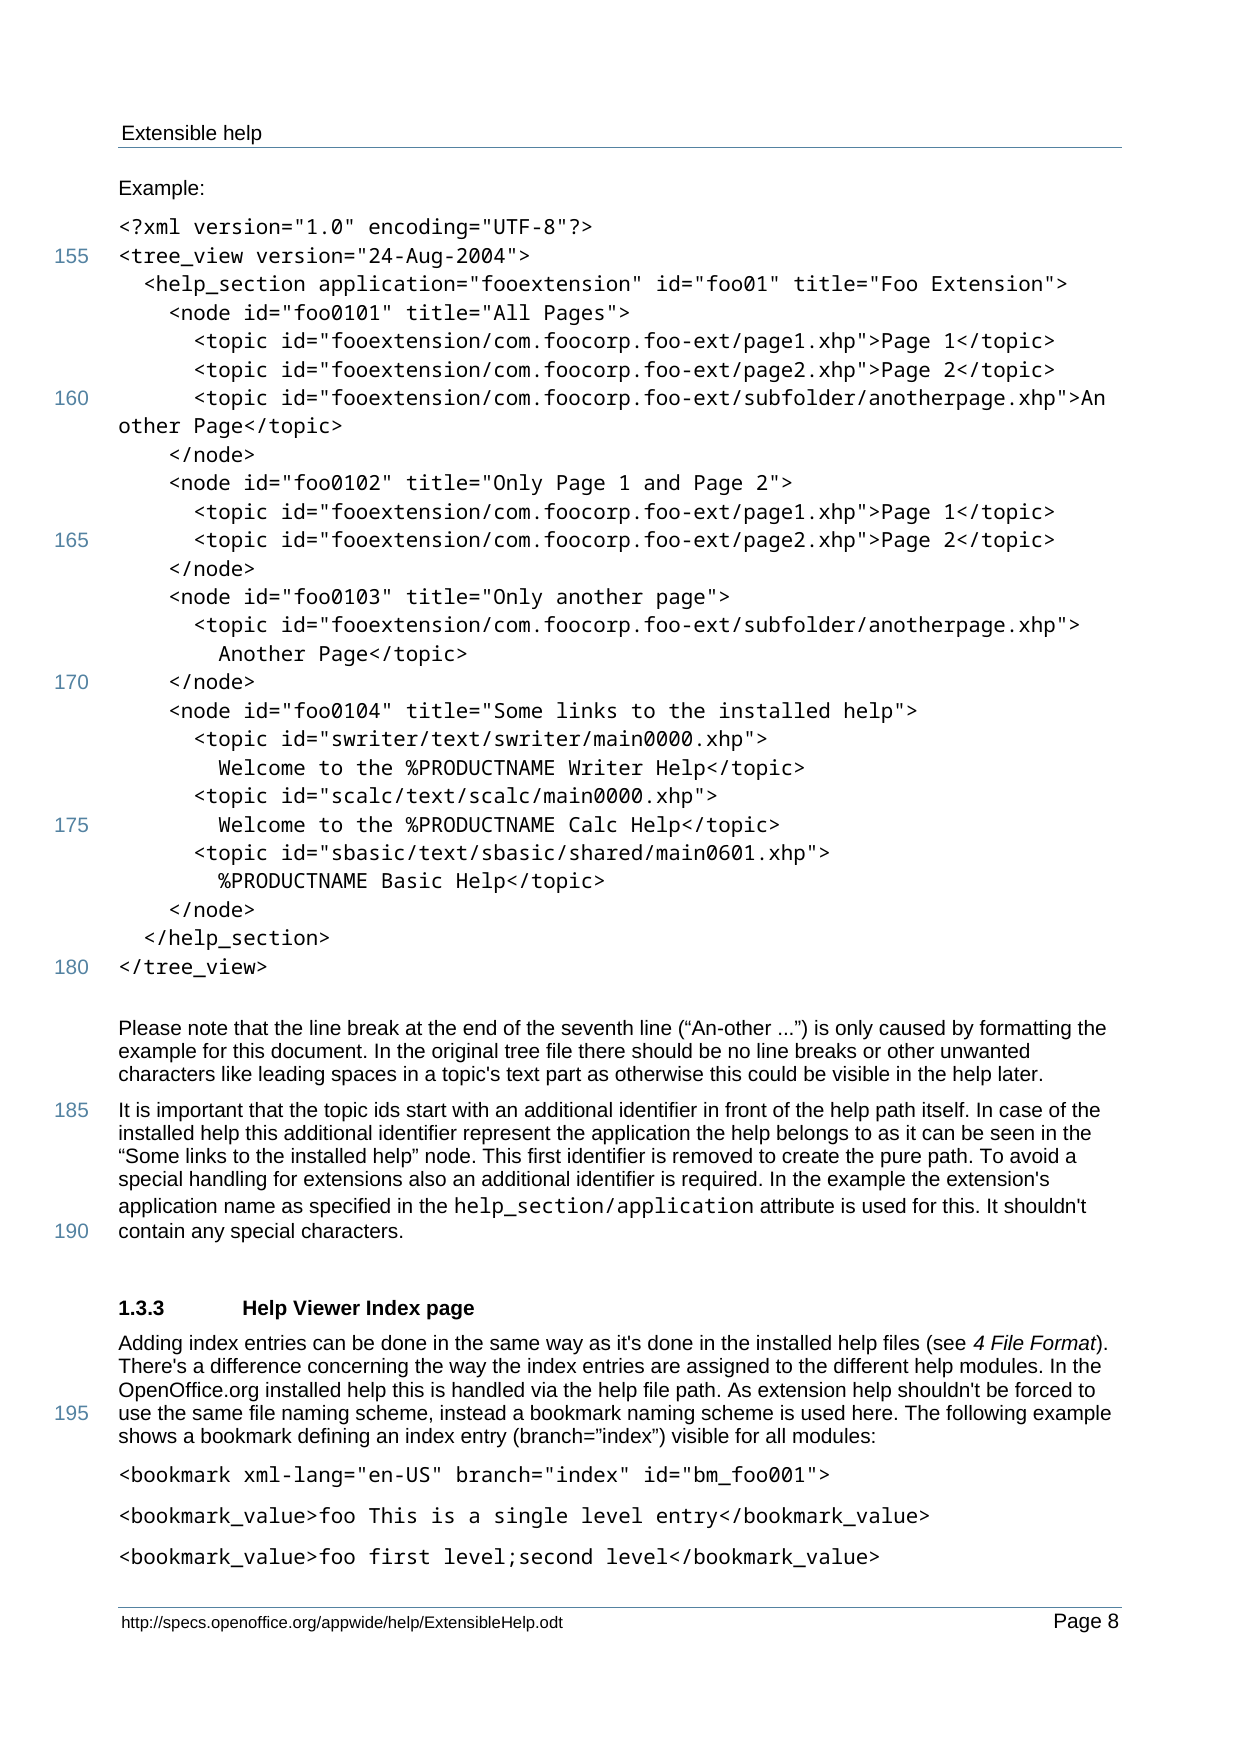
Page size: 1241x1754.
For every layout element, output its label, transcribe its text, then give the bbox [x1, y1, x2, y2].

text <bookmark xml-lang="en-US" branch="index" id="bm_foo001"> [118, 1460, 1122, 1489]
text <bookmark_value>foo This is a single level entry</bookmark_value> [118, 1501, 1122, 1530]
text It is important that the topic ids start with an additional identifier in front of the help path itself. In case of the installed help this additional identifier represent the application the help belongs to as it can be seen in the “Some links to the installed help” node. This first identifier is removed to create the pure path. To avoid a special handling for extensions also an additional identifier is required. In the example the extension's application name as specified in the help_section/application attribute is used for this. It shouldn't contain any special characters. [118, 1098, 1122, 1243]
text Please note that the line break at the end of the seventh line (“An-other ...”) is only caused by formatting the example for this document. In the original tree file there should be no line breaks or other unwanted characters like leading spaces in a topic's text part as otherwise this could be visible in the help later. [118, 1016, 1122, 1086]
text Adding index entries can be done in the same way as it's done in the installed help files (see 4 File Format). There's a difference concerning the way the index entries are assigned to the different help modules. In the OpenOffice.org installed help this is handled via the help file path. As extension help shouldn't be forced to use the same file naming scheme, instead a bookmark naming scheme is used here. The following example shows a bookmark defining an index entry (branch=”index”) visible for all modules: [118, 1332, 1122, 1448]
text Example: [118, 177, 1122, 200]
text <bookmark_value>foo first level;second level</bookmark_value> [118, 1542, 1122, 1571]
text <?xml version="1.0" encoding="UTF-8"?> <tree_view version="24-Aug-2004"> <help_section application="fooextension" id="foo01" title="Foo Extension"> <node id="foo0101" title="All Pages"> <topic id="fooextension/com.foocorp.foo-ext/page1.xhp">Page 1</topic> <topic id="fooextension/com.foocorp.foo-ext/page2.xhp">Page 2</topic> <topic id="fooextension/com.foocorp.foo-ext/subfolder/anotherpage.xhp">An other Page</topic> </node> <node id="foo0102" title="Only Page 1 and Page 2"> <topic id="fooextension/com.foocorp.foo-ext/page1.xhp">Page 1</topic> <topic id="fooextension/com.foocorp.foo-ext/page2.xhp">Page 2</topic> </node> <node id="foo0103" title="Only another page"> <topic id="fooextension/com.foocorp.foo-ext/subfolder/anotherpage.xhp"> Another Page</topic> </node> <node id="foo0104" title="Some links to the installed help"> <topic id="swriter/text/swriter/main0000.xhp"> Welcome to the %PRODUCTNAME Writer Help</topic> <topic id="scalc/text/scalc/main0000.xhp"> Welcome to the %PRODUCTNAME Calc Help</topic> <topic id="sbasic/text/sbasic/shared/main0601.xhp"> %PRODUCTNAME Basic Help</topic> </node> </help_section> </tree_view> [118, 212, 1122, 1003]
subtitle Help Viewer Index page [118, 1297, 1122, 1320]
